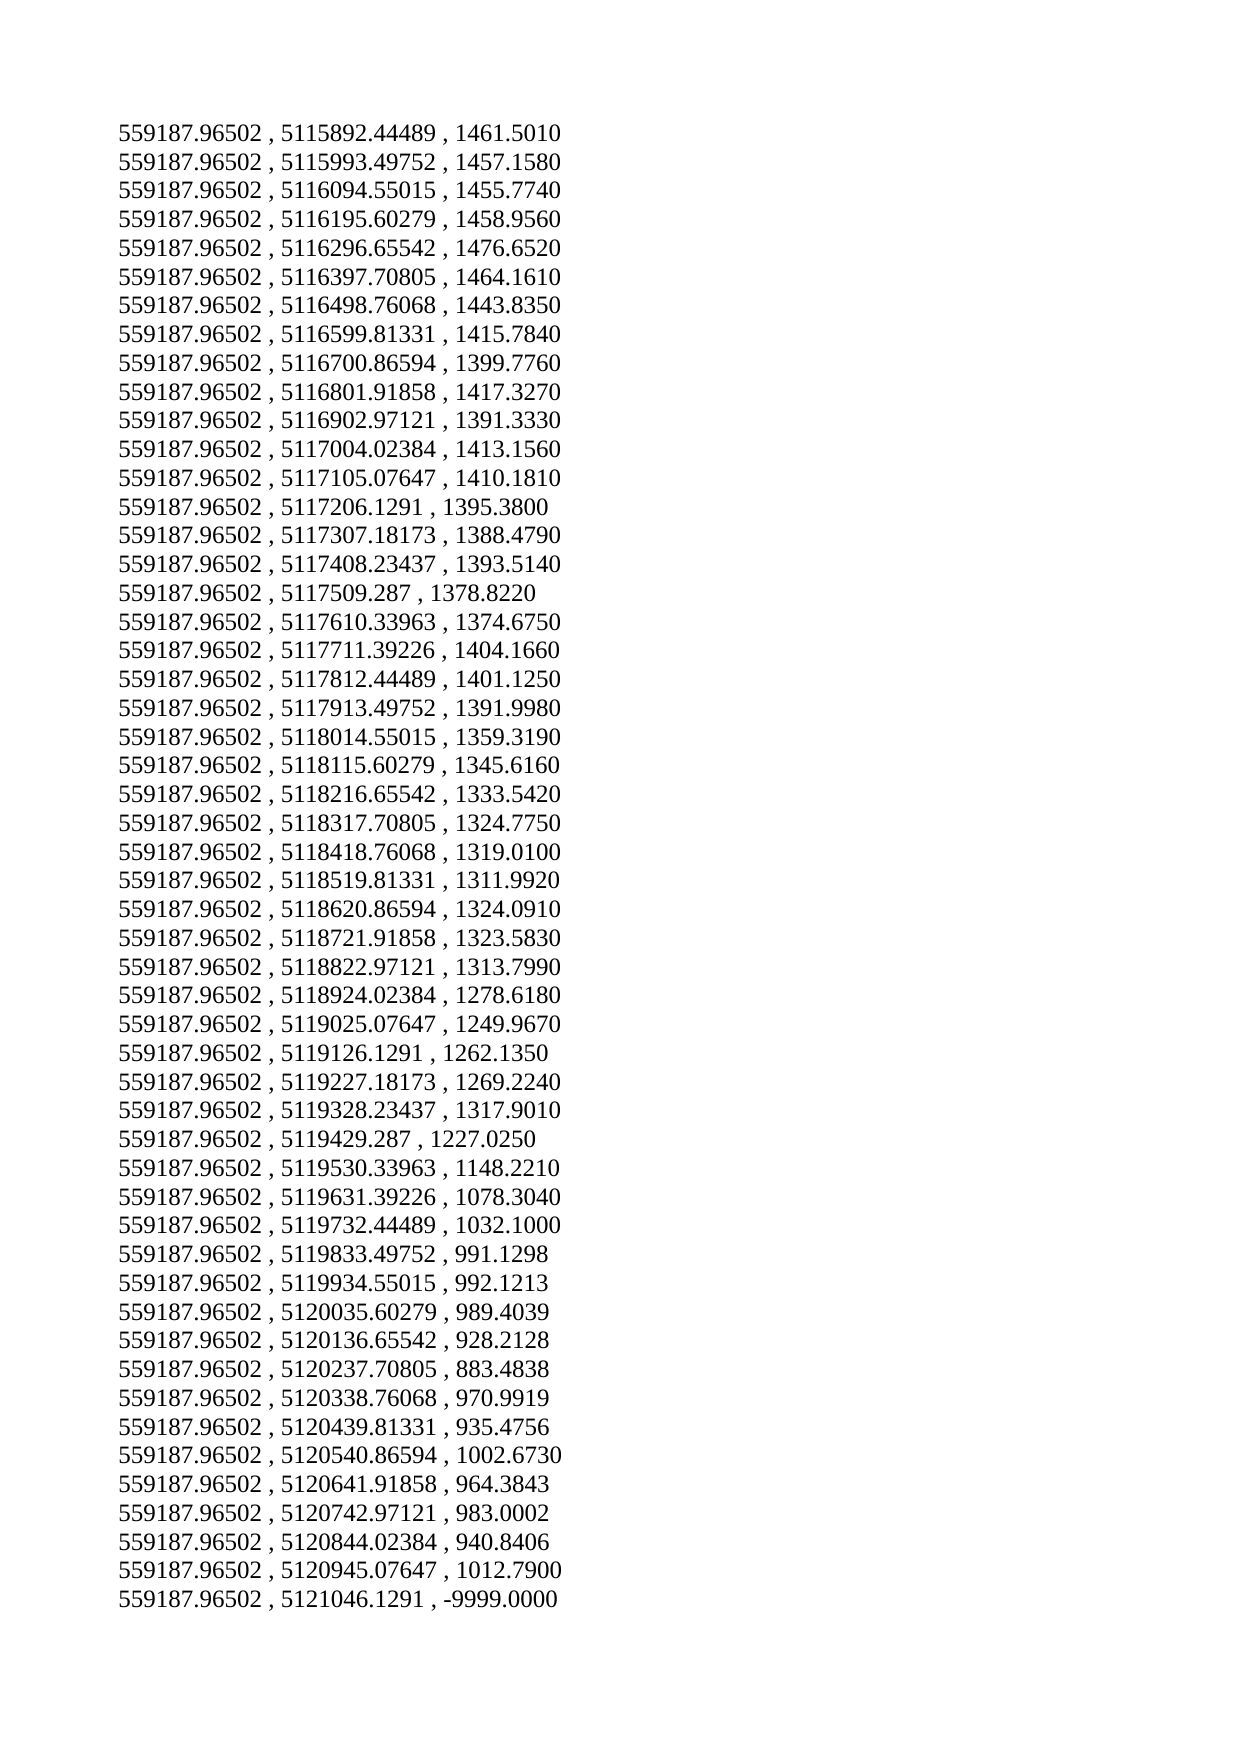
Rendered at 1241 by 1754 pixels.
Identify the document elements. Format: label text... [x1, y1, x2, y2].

text 559187.96502 , 5118115.60279 , 1345.6160 [118, 751, 1122, 779]
text 559187.96502 , 5120439.81331 , 935.4756 [118, 1412, 1122, 1441]
text 559187.96502 , 5117812.44489 , 1401.1250 [118, 664, 1122, 693]
text 559187.96502 , 5117307.18173 , 1388.4790 [118, 521, 1122, 549]
text 559187.96502 , 5119530.33963 , 1148.2210 [118, 1153, 1122, 1182]
text 559187.96502 , 5119025.07647 , 1249.9670 [118, 1009, 1122, 1038]
text 559187.96502 , 5120540.86594 , 1002.6730 [118, 1441, 1122, 1469]
text 559187.96502 , 5116397.70805 , 1464.1610 [118, 262, 1122, 291]
text 559187.96502 , 5120844.02384 , 940.8406 [118, 1527, 1122, 1556]
text 559187.96502 , 5117206.1291 , 1395.3800 [118, 492, 1122, 521]
text 559187.96502 , 5116700.86594 , 1399.7760 [118, 348, 1122, 377]
text 559187.96502 , 5120136.65542 , 928.2128 [118, 1326, 1122, 1354]
text 559187.96502 , 5116094.55015 , 1455.7740 [118, 176, 1122, 204]
text 559187.96502 , 5116296.65542 , 1476.6520 [118, 233, 1122, 262]
text 559187.96502 , 5119429.287 , 1227.0250 [118, 1124, 1122, 1153]
text 559187.96502 , 5118924.02384 , 1278.6180 [118, 981, 1122, 1009]
text 559187.96502 , 5116801.91858 , 1417.3270 [118, 377, 1122, 406]
text 559187.96502 , 5120035.60279 , 989.4039 [118, 1297, 1122, 1326]
text 559187.96502 , 5120641.91858 , 964.3843 [118, 1469, 1122, 1498]
text 559187.96502 , 5119833.49752 , 991.1298 [118, 1239, 1122, 1268]
text 559187.96502 , 5117509.287 , 1378.8220 [118, 578, 1122, 607]
text 559187.96502 , 5118014.55015 , 1359.3190 [118, 722, 1122, 751]
text 559187.96502 , 5117408.23437 , 1393.5140 [118, 549, 1122, 578]
text 559187.96502 , 5120945.07647 , 1012.7900 [118, 1556, 1122, 1584]
text 559187.96502 , 5120237.70805 , 883.4838 [118, 1354, 1122, 1383]
text 559187.96502 , 5118721.91858 , 1323.5830 [118, 923, 1122, 952]
text 559187.96502 , 5120338.76068 , 970.9919 [118, 1383, 1122, 1412]
text 559187.96502 , 5119631.39226 , 1078.3040 [118, 1182, 1122, 1211]
text 559187.96502 , 5116599.81331 , 1415.7840 [118, 319, 1122, 348]
text 559187.96502 , 5118519.81331 , 1311.9920 [118, 866, 1122, 894]
text 559187.96502 , 5120742.97121 , 983.0002 [118, 1498, 1122, 1527]
text 559187.96502 , 5116195.60279 , 1458.9560 [118, 204, 1122, 233]
text 559187.96502 , 5121046.1291 , -9999.0000 [118, 1584, 1122, 1613]
text 559187.96502 , 5118418.76068 , 1319.0100 [118, 837, 1122, 866]
text 559187.96502 , 5118822.97121 , 1313.7990 [118, 952, 1122, 981]
text 559187.96502 , 5119227.18173 , 1269.2240 [118, 1067, 1122, 1096]
text 559187.96502 , 5118620.86594 , 1324.0910 [118, 894, 1122, 923]
text 559187.96502 , 5119126.1291 , 1262.1350 [118, 1038, 1122, 1067]
text 559187.96502 , 5117105.07647 , 1410.1810 [118, 463, 1122, 492]
text 559187.96502 , 5119732.44489 , 1032.1000 [118, 1211, 1122, 1239]
text 559187.96502 , 5118216.65542 , 1333.5420 [118, 779, 1122, 808]
text 559187.96502 , 5119934.55015 , 992.1213 [118, 1268, 1122, 1297]
text 559187.96502 , 5119328.23437 , 1317.9010 [118, 1096, 1122, 1124]
text 559187.96502 , 5115993.49752 , 1457.1580 [118, 147, 1122, 176]
text 559187.96502 , 5117004.02384 , 1413.1560 [118, 434, 1122, 463]
text 559187.96502 , 5117610.33963 , 1374.6750 [118, 607, 1122, 636]
text 559187.96502 , 5116498.76068 , 1443.8350 [118, 291, 1122, 319]
text 559187.96502 , 5116902.97121 , 1391.3330 [118, 406, 1122, 434]
text 559187.96502 , 5118317.70805 , 1324.7750 [118, 808, 1122, 837]
text 559187.96502 , 5117913.49752 , 1391.9980 [118, 693, 1122, 722]
text 559187.96502 , 5117711.39226 , 1404.1660 [118, 636, 1122, 664]
text 559187.96502 , 5115892.44489 , 1461.5010 [118, 118, 1122, 147]
